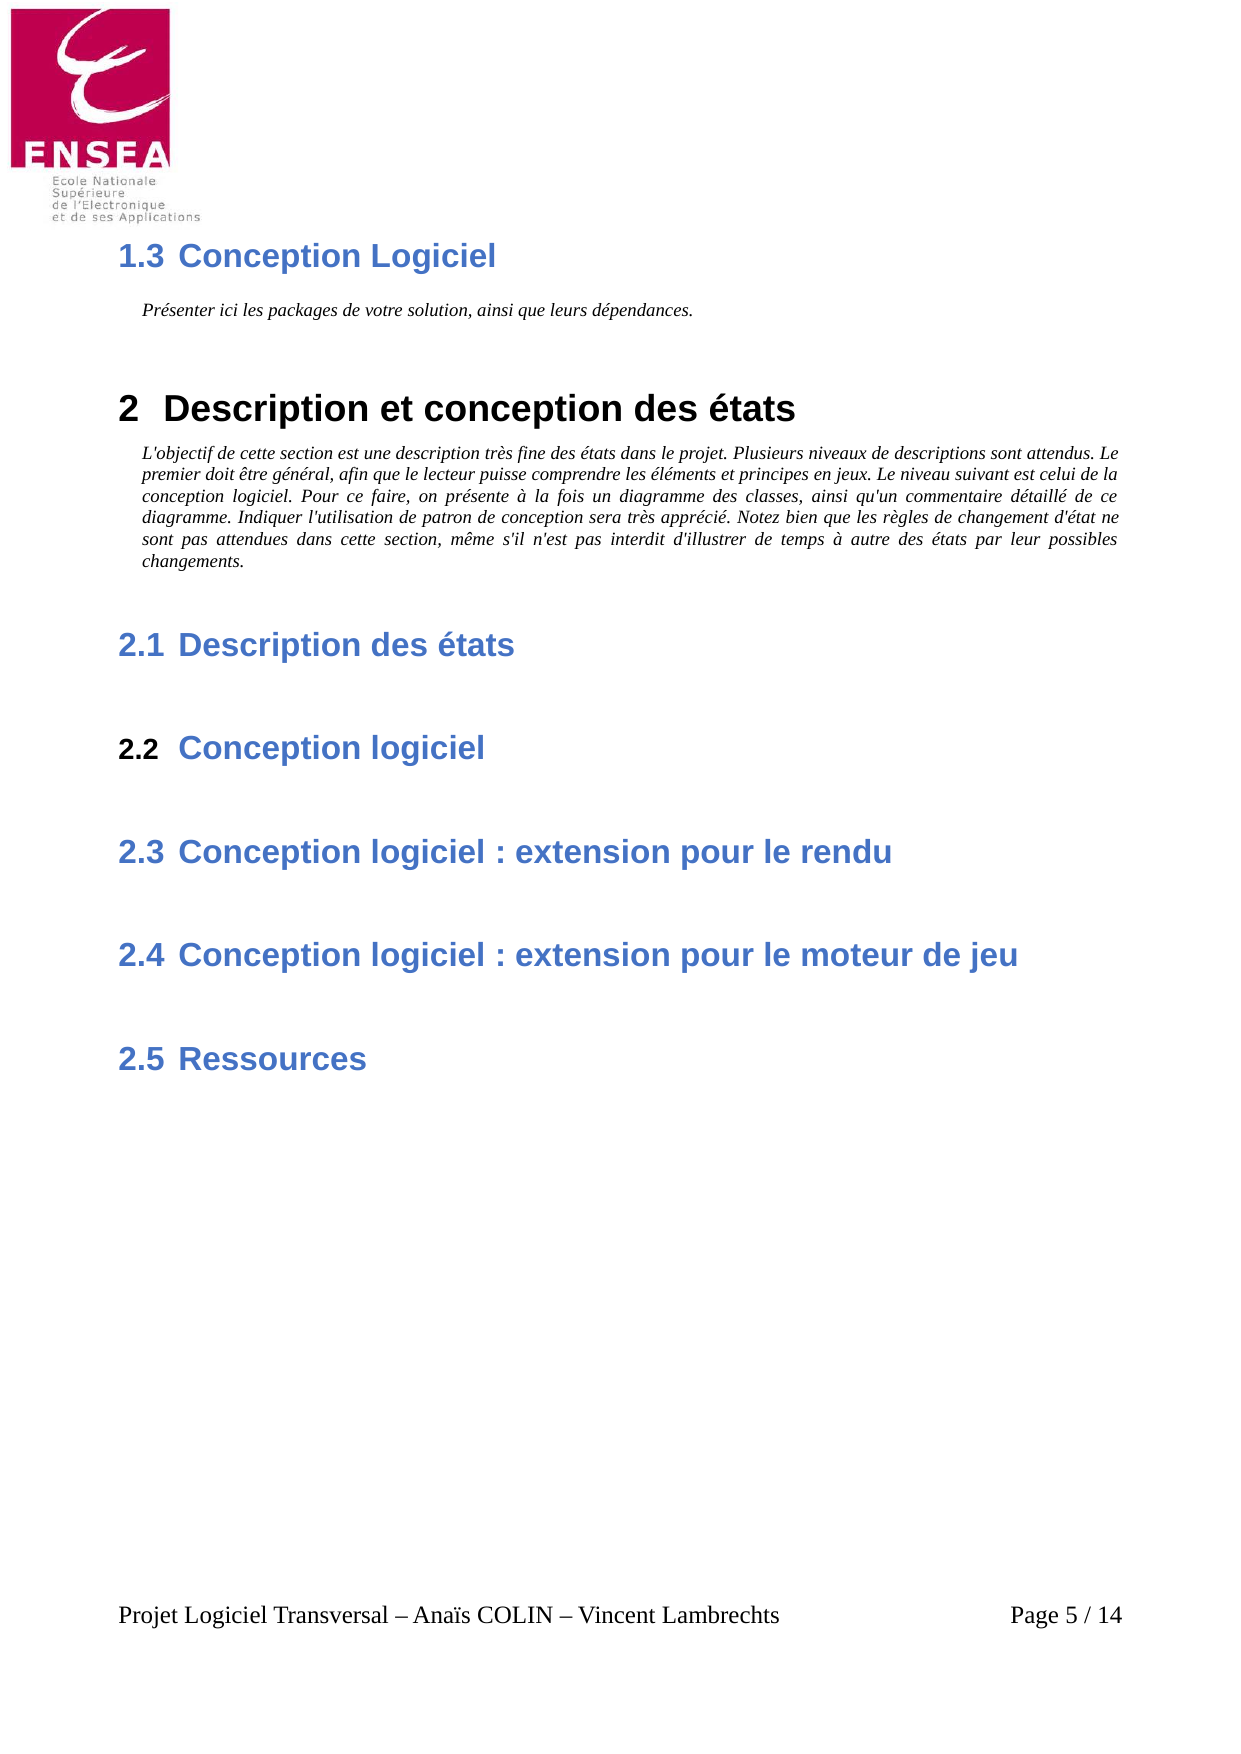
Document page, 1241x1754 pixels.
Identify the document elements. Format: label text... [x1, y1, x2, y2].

text Présenter ici les packages de votre solution, ainsi que leurs dépendances. [142, 298, 1122, 320]
text L'objectif de cette section est une description très fine des états dans le projet. Plusieurs niveaux de descriptions sont attendus. Le premier doit être général, afin que le lecteur puisse comprendre les éléments et principes en jeux. Le niveau suivant est celui de la conception logiciel. Pour ce faire, on présente à la fois un diagramme des classes, ainsi qu'un commentaire détaillé de ce diagramme. Indiquer l'utilisation de patron de conception sera très apprécié. Notez bien que les règles de changement d'état ne sont pas attendues dans cette section, même s'il n'est pas interdit d'illustrer de temps à autre des états par leur possibles changements. [142, 442, 1122, 571]
subtitle Conception Logiciel [118, 236, 1122, 275]
subtitle Description des états [118, 625, 1122, 663]
subtitle Ressources [118, 1039, 1122, 1077]
subtitle Conception logiciel [118, 728, 1122, 767]
subtitle Conception logiciel : extension pour le moteur de jeu [118, 935, 1122, 974]
subtitle Description et conception des états [118, 386, 1122, 429]
subtitle Conception logiciel : extension pour le rendu [118, 832, 1122, 870]
